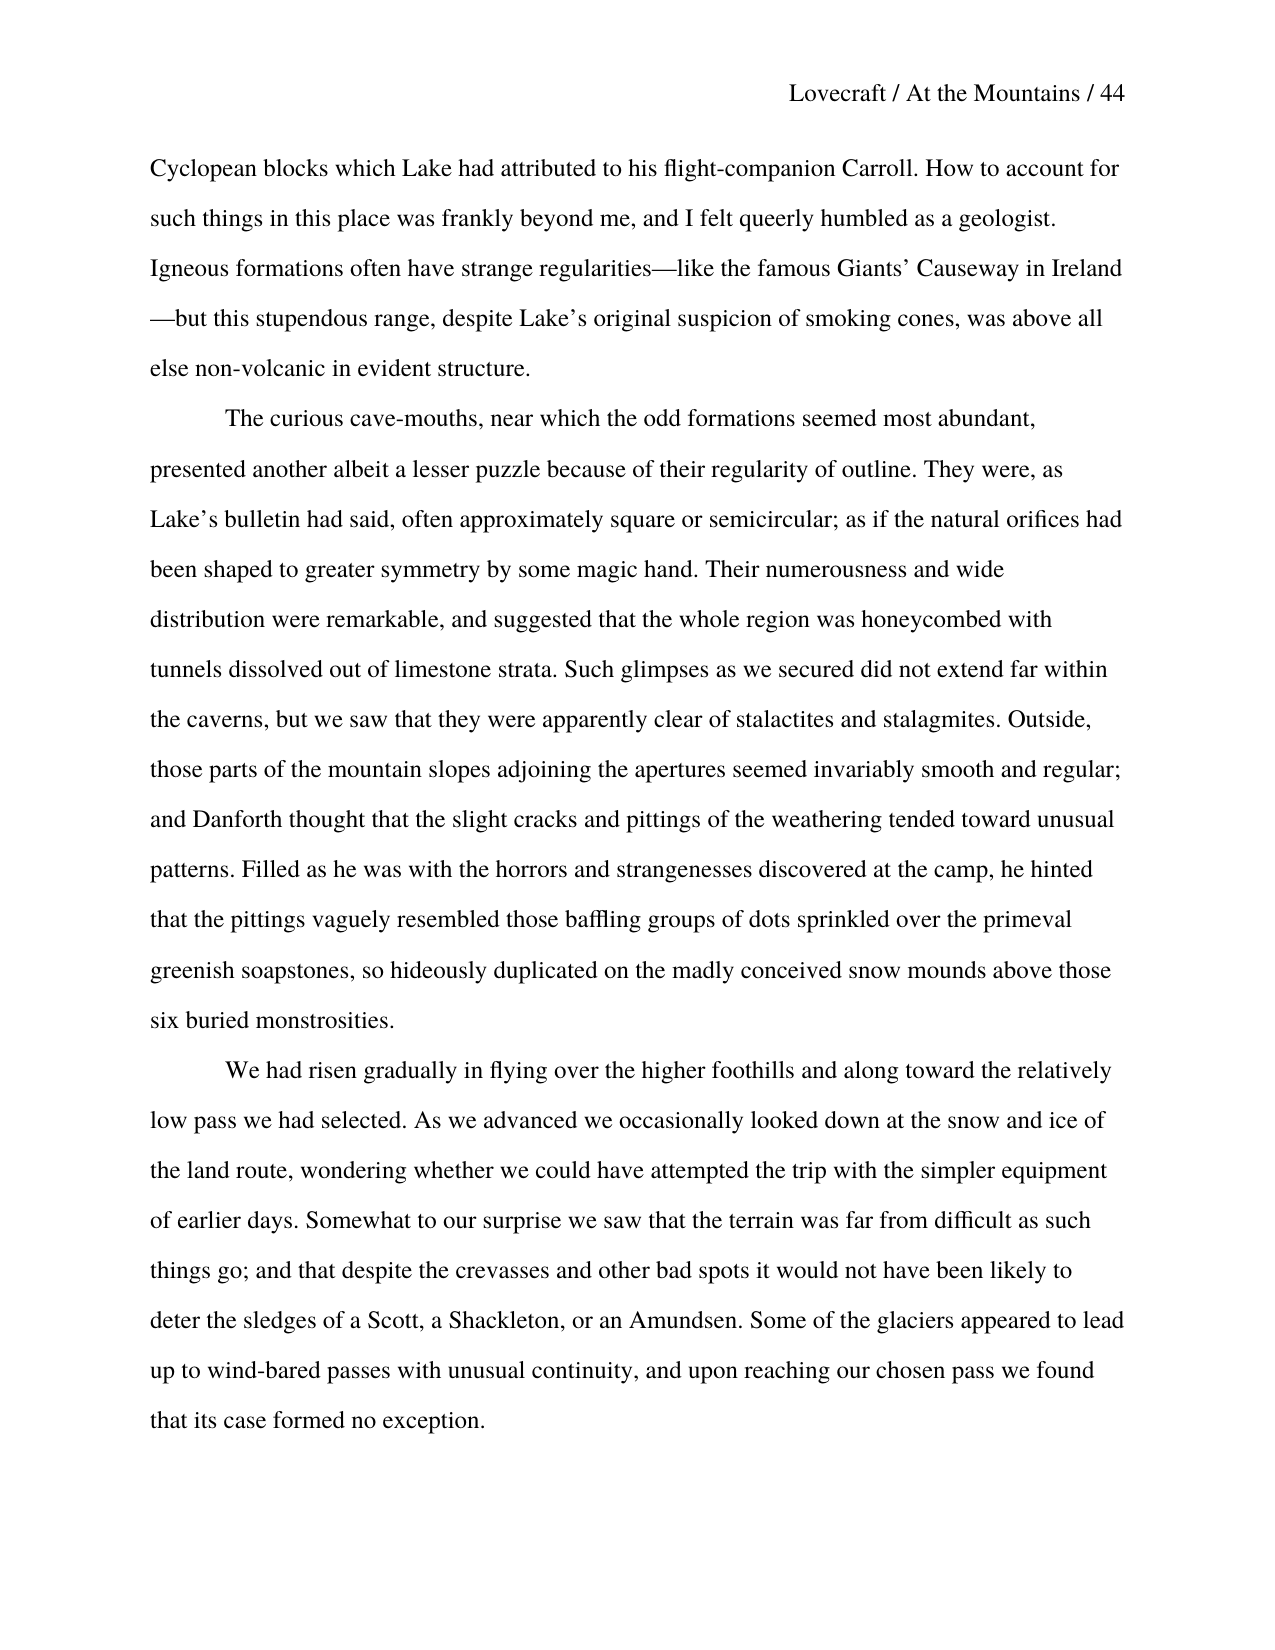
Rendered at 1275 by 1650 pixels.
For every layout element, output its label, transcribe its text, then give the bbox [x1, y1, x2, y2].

text Cyclopean blocks which Lake had attributed to his flight-companion Carroll. How to account for such things in this place was frankly beyond me, and I felt queerly humbled as a geologist. Igneous formations often have strange regularities—like the famous Giants’ Causeway in Ireland—but this stupendous range, despite Lake’s original suspicion of smoking cones, was above all else non-volcanic in evident structure. [150, 150, 1125, 384]
text We had risen gradually in flying over the higher foothills and along toward the relatively low pass we had selected. As we advanced we occasionally looked down at the snow and ice of the land route, wondering whether we could have attempted the trip with the simpler equipment of earlier days. Somewhat to our surprise we saw that the terrain was far from difficult as such things go; and that despite the crevasses and other bad spots it would not have been likely to deter the sledges of a Scott, a Shackleton, or an Amundsen. Some of the glaciers appeared to lead up to wind-bared passes with unusual continuity, and upon reaching our chosen pass we found that its case formed no exception. [150, 1052, 1125, 1436]
text The curious cave-mouths, near which the odd formations seemed most abundant, presented another albeit a lesser puzzle because of their regularity of outline. They were, as Lake’s bulletin had said, often approximately square or semicircular; as if the natural orifices had been shaped to greater symmetry by some magic hand. Their numerousness and wide distribution were remarkable, and suggested that the whole region was honeycombed with tunnels dissolved out of limestone strata. Such glimpses as we secured did not extend far within the caverns, but we saw that they were apparently clear of stalactites and stalagmites. Outside, those parts of the mountain slopes adjoining the apertures seemed invariably smooth and regular; and Danforth thought that the slight cracks and pittings of the weathering tended toward unusual patterns. Filled as he was with the horrors and strangenesses discovered at the camp, he hinted that the pittings vaguely resembled those baffling groups of dots sprinkled over the primeval greenish soapstones, so hideously duplicated on the madly conceived snow mounds above those six buried monstrosities. [150, 401, 1125, 1035]
